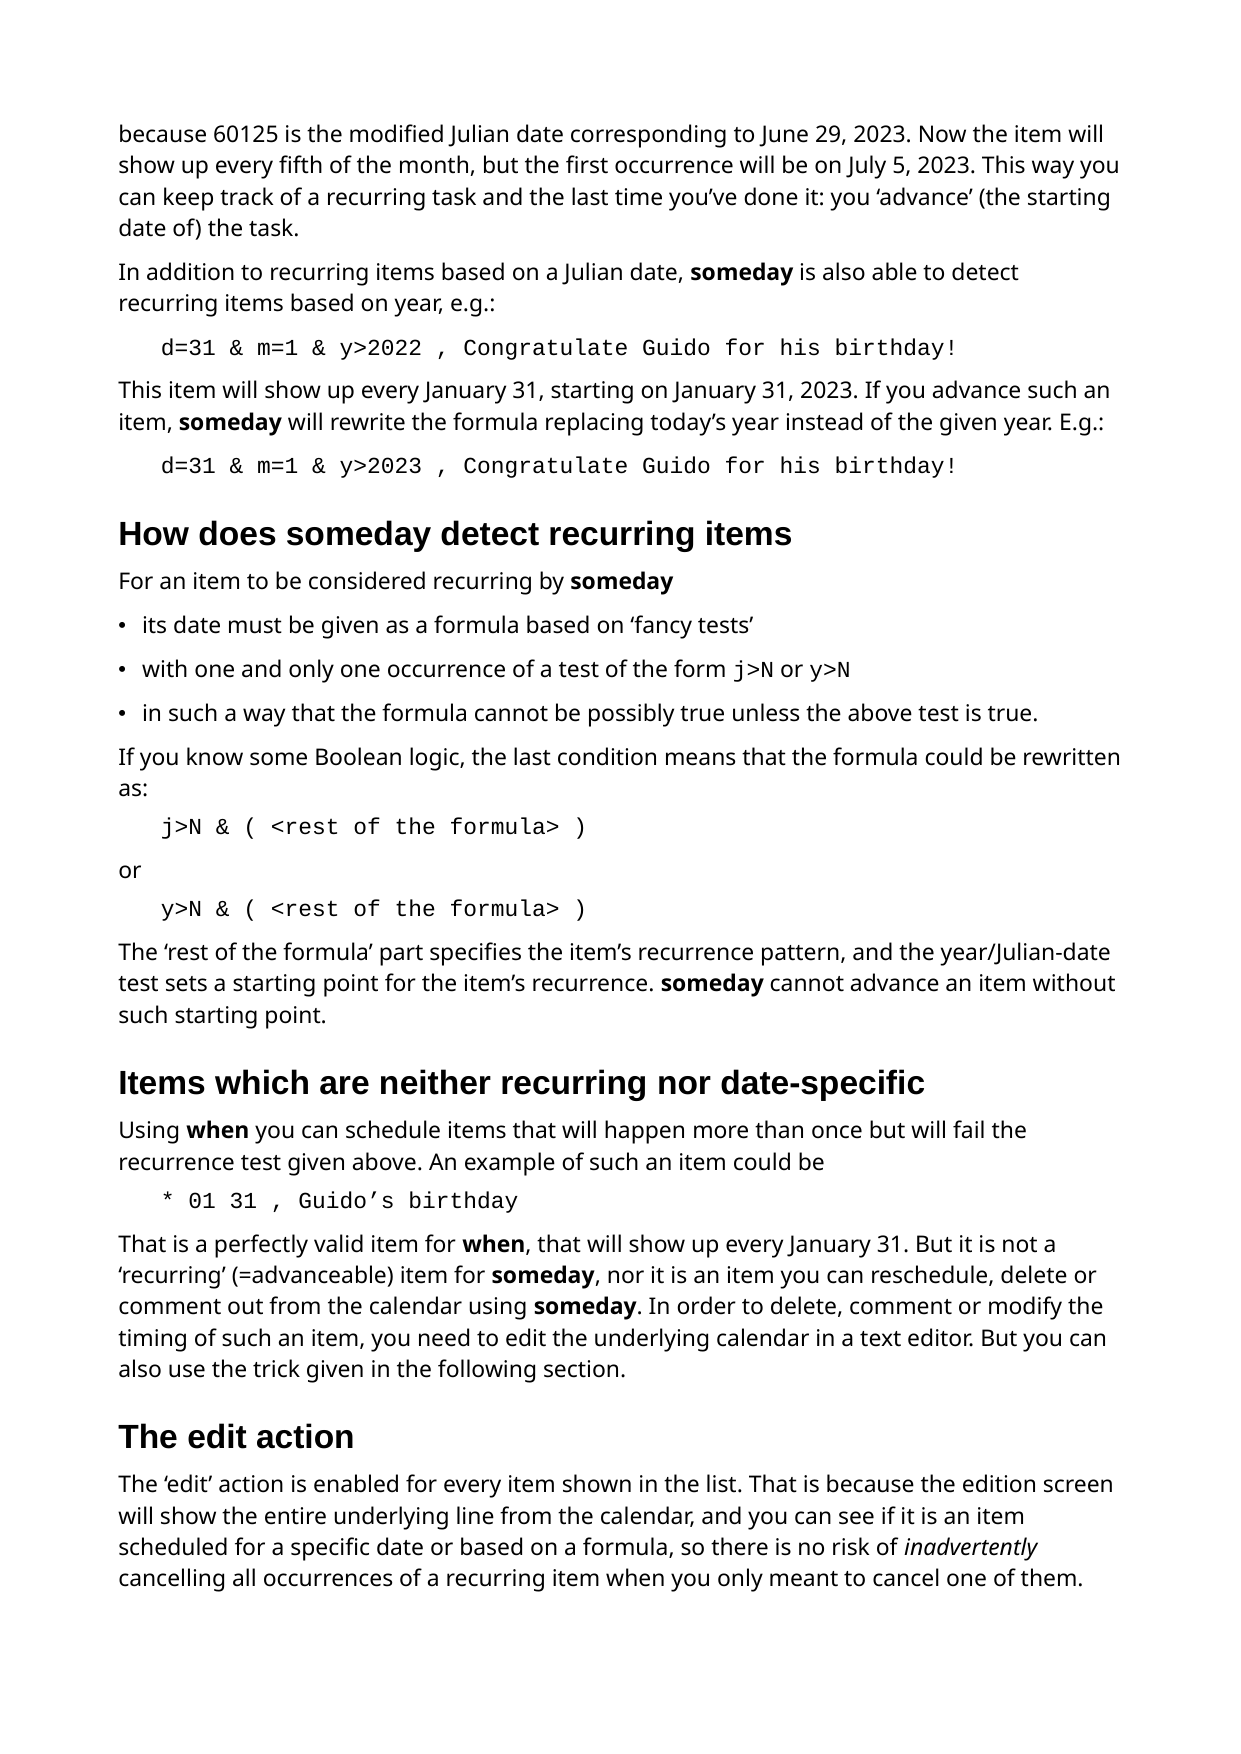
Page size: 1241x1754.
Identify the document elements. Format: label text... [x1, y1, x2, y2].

list its date must be given as a formula based on ‘fancy tests’ [118, 609, 1122, 640]
text Using when you can schedule items that will happen more than once but will fail the recurrence test given above. An example of such an item could be [118, 1114, 1122, 1177]
text If you know some Boolean logic, the last condition means that the formula could be rewritten as: [118, 740, 1122, 803]
list in such a way that the formula cannot be possibly true unless the above test is true. [118, 697, 1122, 728]
text because 60125 is the modified Julian date corresponding to June 29, 2023. Now the item will show up every fifth of the month, but the first occurrence will be on July 5, 2023. This way you can keep track of a recurring task and the last time you’ve done it: you ‘advance’ (the starting date of) the task. [118, 118, 1122, 243]
subtitle How does someday detect recurring items [118, 514, 1122, 553]
subtitle Items which are neither recurring nor date‑specific [118, 1063, 1122, 1102]
text d=31 & m=1 & y>2022 , Congratulate Guido for his birthday! [118, 331, 1122, 362]
text This item will show up every January 31, starting on January 31, 2023. If you advance such an item, someday will rewrite the formula replacing today’s year instead of the given year. E.g.: [118, 374, 1122, 437]
text The ‘rest of the formula’ part specifies the item’s recurrence pattern, and the year/Julian-date test sets a starting point for the item’s recurrence. someday cannot advance an item without such starting point. [118, 936, 1122, 1030]
text That is a perfectly valid item for when, that will show up every January 31. But it is not a ‘recurring’ (=advanceable) item for someday, nor it is an item you can reschedule, delete or comment out from the calendar using someday. In order to delete, comment or modify the timing of such an item, you need to edit the underlying calendar in a text editor. But you can also use the trick given in the following section. [118, 1228, 1122, 1384]
subtitle The edit action [118, 1417, 1122, 1456]
text j>N & ( <rest of the formula> ) [118, 815, 1122, 841]
text * 01 31 , Guido’s birthday [118, 1189, 1122, 1215]
text The ‘edit’ action is enabled for every item shown in the list. That is because the edition screen will show the entire underlying line from the calendar, and you can see if it is an item scheduled for a specific date or based on a formula, so there is no risk of inadvertently cancelling all occurrences of a recurring item when you only meant to cancel one of them. [118, 1468, 1122, 1593]
text or [118, 854, 1122, 885]
text In addition to recurring items based on a Julian date, someday is also able to detect recurring items based on year, e.g.: [118, 256, 1122, 318]
list with one and only one occurrence of a test of the form j>N or y>N [118, 653, 1122, 684]
text d=31 & m=1 & y>2023 , Congratulate Guido for his birthday! [118, 449, 1122, 481]
text y>N & ( <rest of the formula> ) [118, 898, 1122, 923]
text For an item to be considered recurring by someday [118, 565, 1122, 597]
